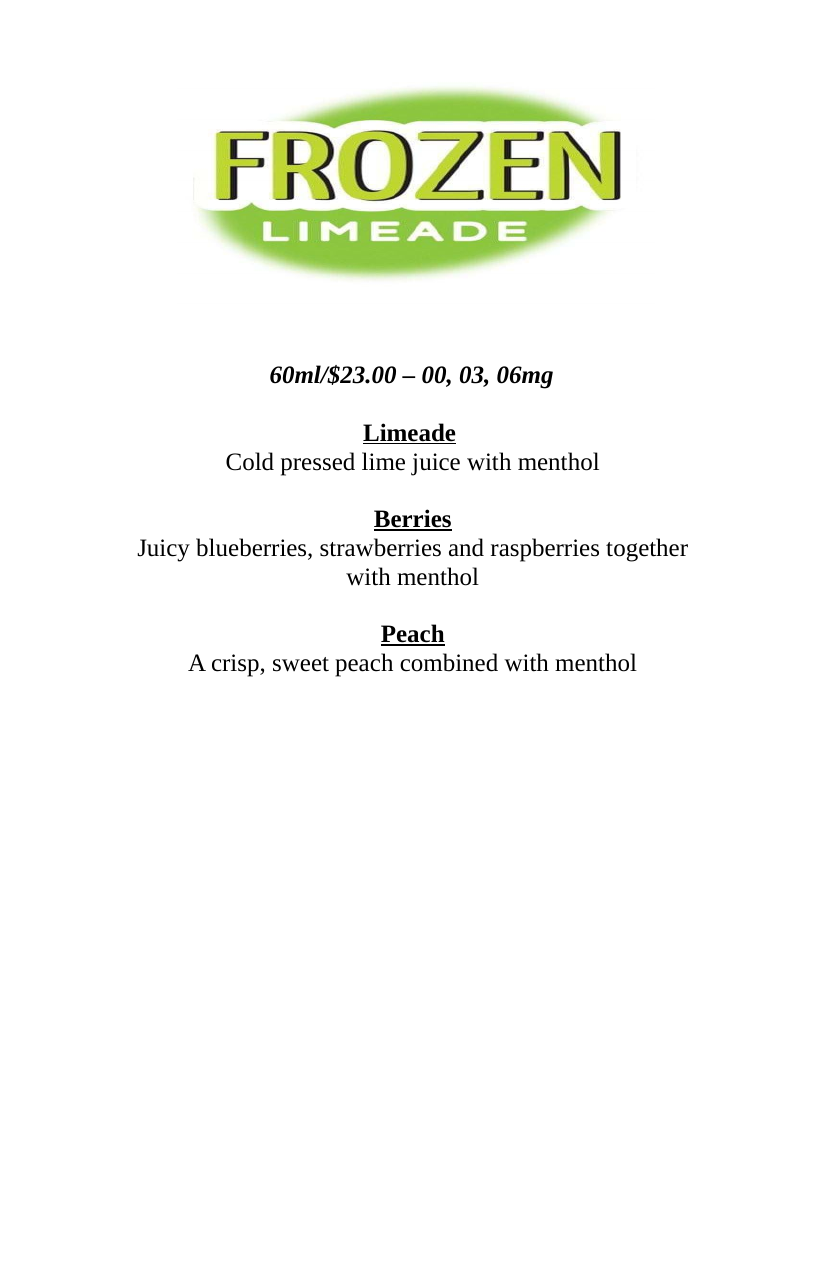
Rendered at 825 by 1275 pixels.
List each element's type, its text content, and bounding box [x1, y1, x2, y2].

text Berries [118, 504, 707, 533]
text Juicy blueberries, strawberries and raspberries together with menthol [118, 533, 707, 591]
text Cold pressed lime juice with menthol [118, 447, 707, 476]
text Peach [118, 619, 707, 648]
text A crisp, sweet peach combined with menthol [118, 648, 707, 677]
text Limeade [118, 418, 707, 447]
text 60ml/$23.00 – 00, 03, 06mg [118, 361, 707, 389]
picture [177, 59, 655, 304]
